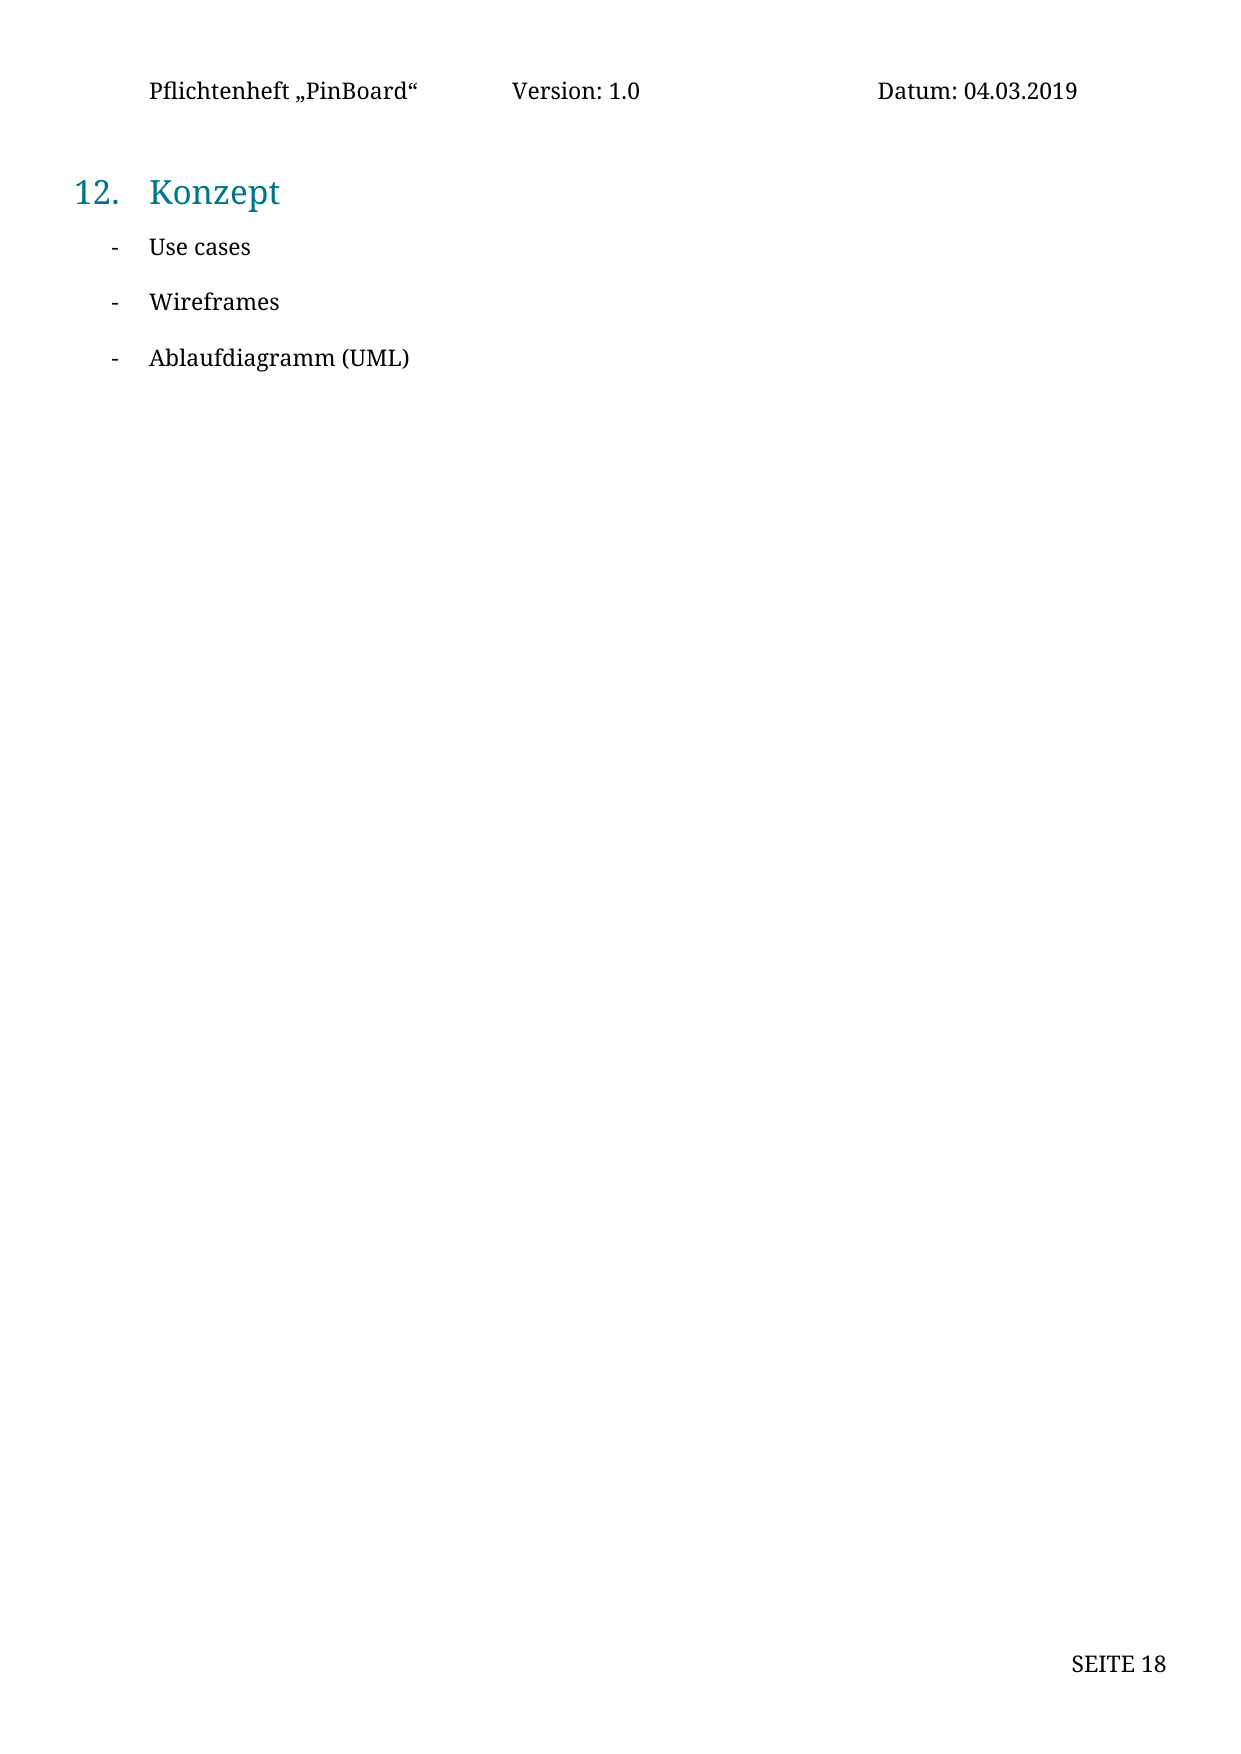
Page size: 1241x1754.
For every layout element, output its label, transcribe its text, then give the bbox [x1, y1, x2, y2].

list Use cases [111, 231, 1166, 262]
list Wireframes [111, 286, 1166, 318]
list Ablaufdiagramm (UML) [111, 342, 1166, 373]
subtitle Konzept [74, 169, 1166, 214]
